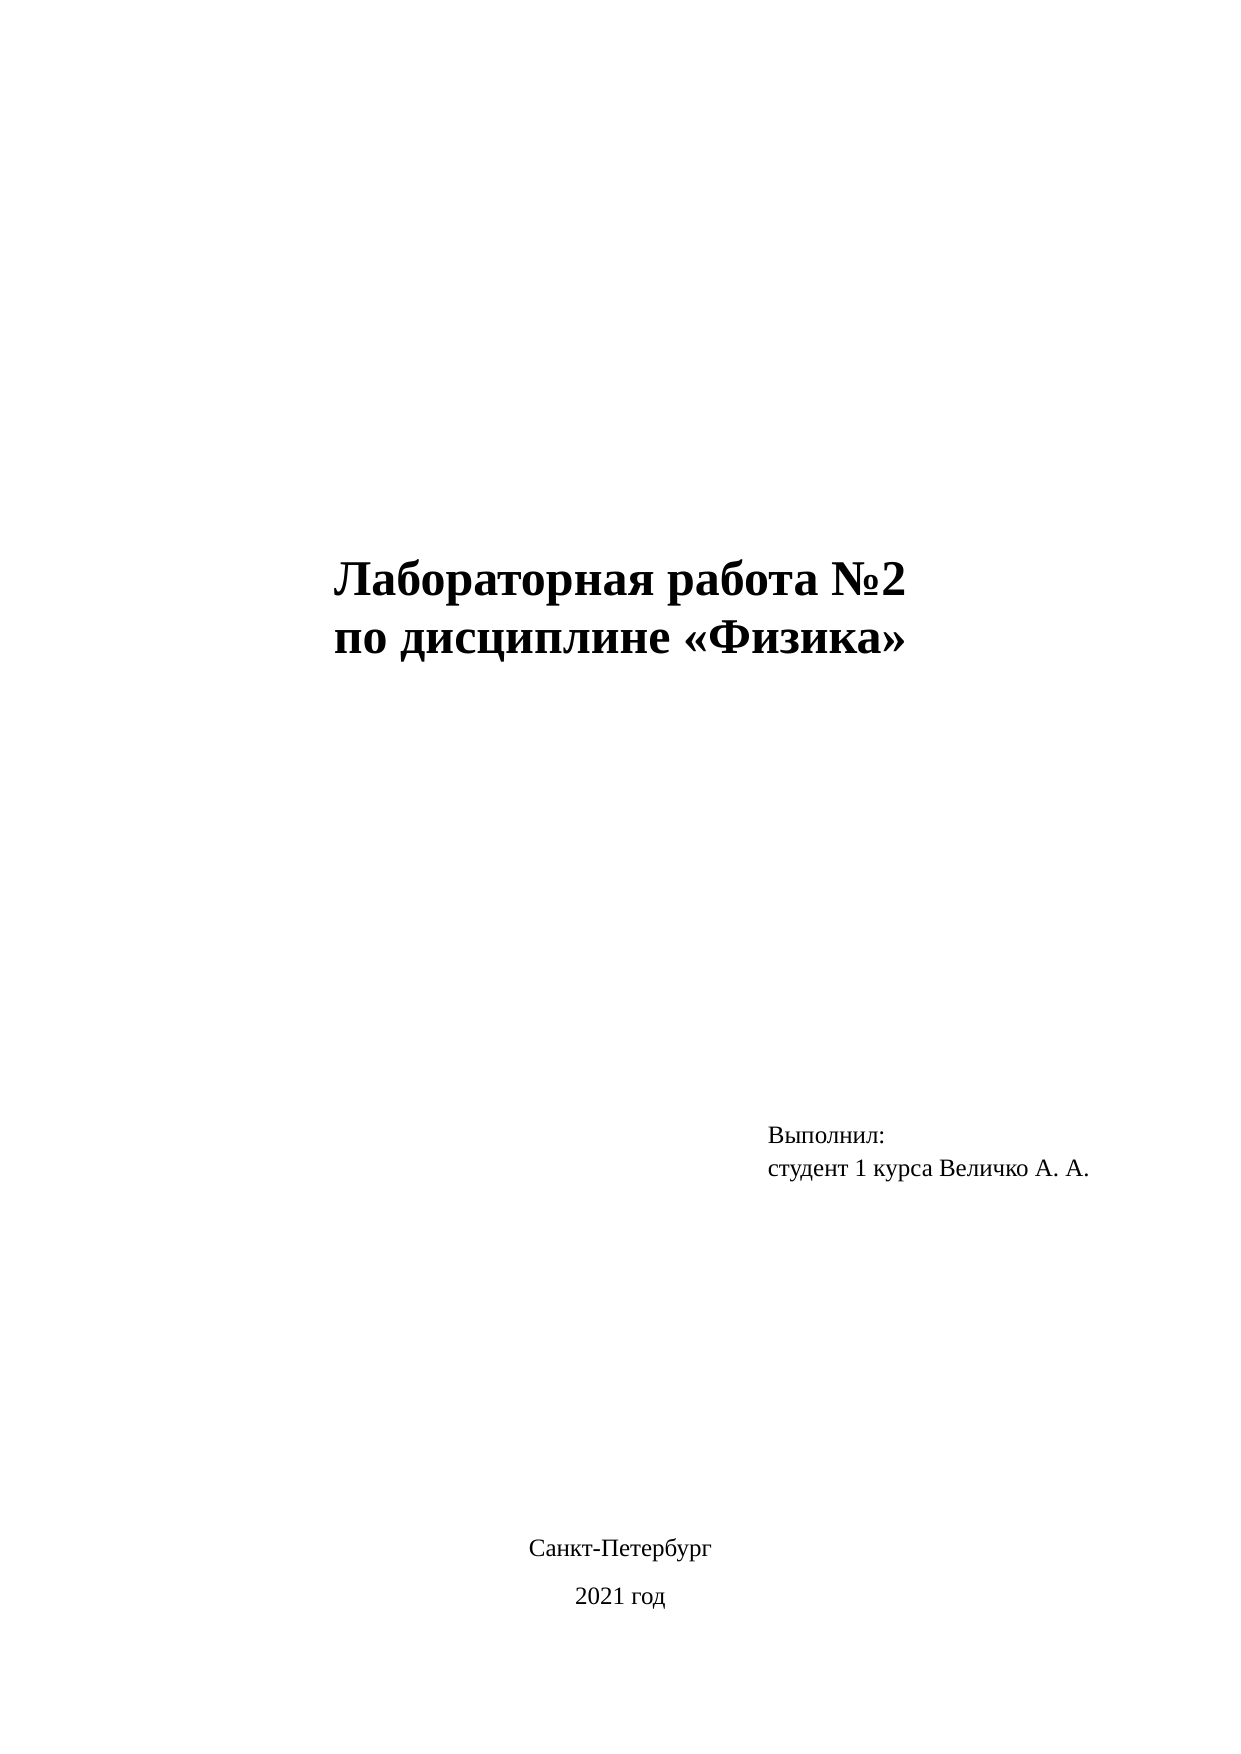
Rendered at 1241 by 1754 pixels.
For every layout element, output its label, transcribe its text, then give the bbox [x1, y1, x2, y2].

text Выполнил: студент 1 курса Величко А. А. [768, 1120, 1122, 1181]
subtitle Лабораторная работа №2 по дисциплине «Физика» [118, 549, 1122, 664]
text Санкт-Петербург [118, 1533, 1122, 1562]
text 2021 год [118, 1581, 1122, 1610]
